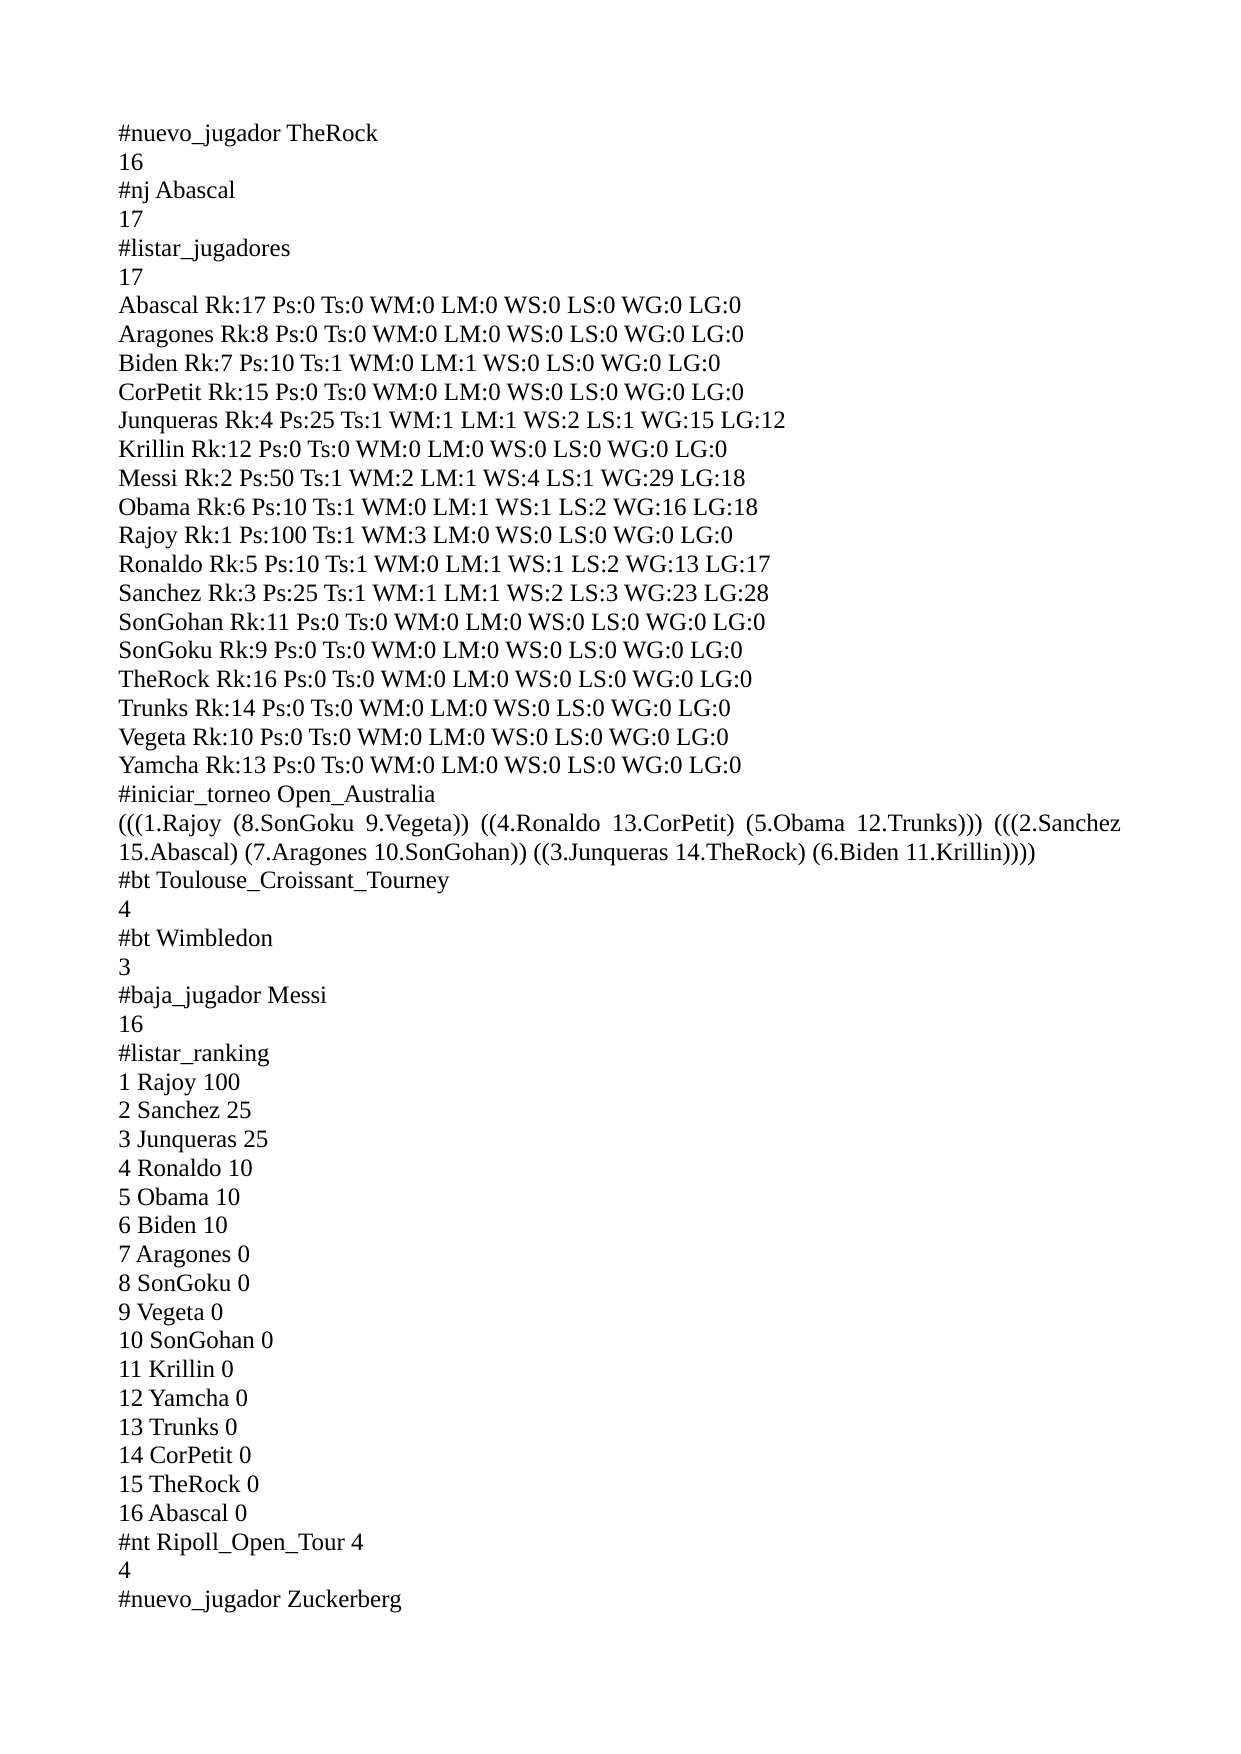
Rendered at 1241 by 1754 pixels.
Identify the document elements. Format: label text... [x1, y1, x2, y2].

text 17 [118, 262, 1122, 291]
text Yamcha Rk:13 Ps:0 Ts:0 WM:0 LM:0 WS:0 LS:0 WG:0 LG:0 [118, 751, 1122, 779]
text #bt Toulouse_Croissant_Tourney [118, 866, 1122, 894]
text #iniciar_torneo Open_Australia [118, 779, 1122, 808]
text 2 Sanchez 25 [118, 1096, 1122, 1124]
text #nj Abascal [118, 176, 1122, 204]
text 5 Obama 10 [118, 1182, 1122, 1211]
text 13 Trunks 0 [118, 1412, 1122, 1441]
text Junqueras Rk:4 Ps:25 Ts:1 WM:1 LM:1 WS:2 LS:1 WG:15 LG:12 [118, 406, 1122, 434]
text Aragones Rk:8 Ps:0 Ts:0 WM:0 LM:0 WS:0 LS:0 WG:0 LG:0 [118, 319, 1122, 348]
text SonGohan Rk:11 Ps:0 Ts:0 WM:0 LM:0 WS:0 LS:0 WG:0 LG:0 [118, 607, 1122, 636]
text Obama Rk:6 Ps:10 Ts:1 WM:0 LM:1 WS:1 LS:2 WG:16 LG:18 [118, 492, 1122, 521]
text Krillin Rk:12 Ps:0 Ts:0 WM:0 LM:0 WS:0 LS:0 WG:0 LG:0 [118, 434, 1122, 463]
text 12 Yamcha 0 [118, 1383, 1122, 1412]
text TheRock Rk:16 Ps:0 Ts:0 WM:0 LM:0 WS:0 LS:0 WG:0 LG:0 [118, 664, 1122, 693]
text Messi Rk:2 Ps:50 Ts:1 WM:2 LM:1 WS:4 LS:1 WG:29 LG:18 [118, 463, 1122, 492]
text 3 Junqueras 25 [118, 1124, 1122, 1153]
text #nt Ripoll_Open_Tour 4 [118, 1527, 1122, 1556]
text 9 Vegeta 0 [118, 1297, 1122, 1326]
text Biden Rk:7 Ps:10 Ts:1 WM:0 LM:1 WS:0 LS:0 WG:0 LG:0 [118, 348, 1122, 377]
text 3 [118, 952, 1122, 981]
text Sanchez Rk:3 Ps:25 Ts:1 WM:1 LM:1 WS:2 LS:3 WG:23 LG:28 [118, 578, 1122, 607]
text (((1.Rajoy (8.SonGoku 9.Vegeta)) ((4.Ronaldo 13.CorPetit) (5.Obama 12.Trunks))) (((2.Sanchez 15.Abascal) (7.Aragones 10.SonGohan)) ((3.Junqueras 14.TheRock) (6.Biden 11.Krillin)))) [118, 808, 1122, 866]
text #listar_jugadores [118, 233, 1122, 262]
text Ronaldo Rk:5 Ps:10 Ts:1 WM:0 LM:1 WS:1 LS:2 WG:13 LG:17 [118, 549, 1122, 578]
text 4 [118, 894, 1122, 923]
text 10 SonGohan 0 [118, 1326, 1122, 1354]
text 11 Krillin 0 [118, 1354, 1122, 1383]
text 8 SonGoku 0 [118, 1268, 1122, 1297]
text 16 Abascal 0 [118, 1498, 1122, 1527]
text 17 [118, 204, 1122, 233]
text #baja_jugador Messi [118, 981, 1122, 1009]
text 16 [118, 147, 1122, 176]
text 16 [118, 1009, 1122, 1038]
text 15 TheRock 0 [118, 1469, 1122, 1498]
text #listar_ranking [118, 1038, 1122, 1067]
text Trunks Rk:14 Ps:0 Ts:0 WM:0 LM:0 WS:0 LS:0 WG:0 LG:0 [118, 693, 1122, 722]
text 7 Aragones 0 [118, 1239, 1122, 1268]
text #bt Wimbledon [118, 923, 1122, 952]
text 4 Ronaldo 10 [118, 1153, 1122, 1182]
text Vegeta Rk:10 Ps:0 Ts:0 WM:0 LM:0 WS:0 LS:0 WG:0 LG:0 [118, 722, 1122, 751]
text #nuevo_jugador Zuckerberg [118, 1584, 1122, 1613]
text 6 Biden 10 [118, 1211, 1122, 1239]
text 1 Rajoy 100 [118, 1067, 1122, 1096]
text CorPetit Rk:15 Ps:0 Ts:0 WM:0 LM:0 WS:0 LS:0 WG:0 LG:0 [118, 377, 1122, 406]
text Rajoy Rk:1 Ps:100 Ts:1 WM:3 LM:0 WS:0 LS:0 WG:0 LG:0 [118, 521, 1122, 549]
text Abascal Rk:17 Ps:0 Ts:0 WM:0 LM:0 WS:0 LS:0 WG:0 LG:0 [118, 291, 1122, 319]
text SonGoku Rk:9 Ps:0 Ts:0 WM:0 LM:0 WS:0 LS:0 WG:0 LG:0 [118, 636, 1122, 664]
text #nuevo_jugador TheRock [118, 118, 1122, 147]
text 14 CorPetit 0 [118, 1441, 1122, 1469]
text 4 [118, 1556, 1122, 1584]
